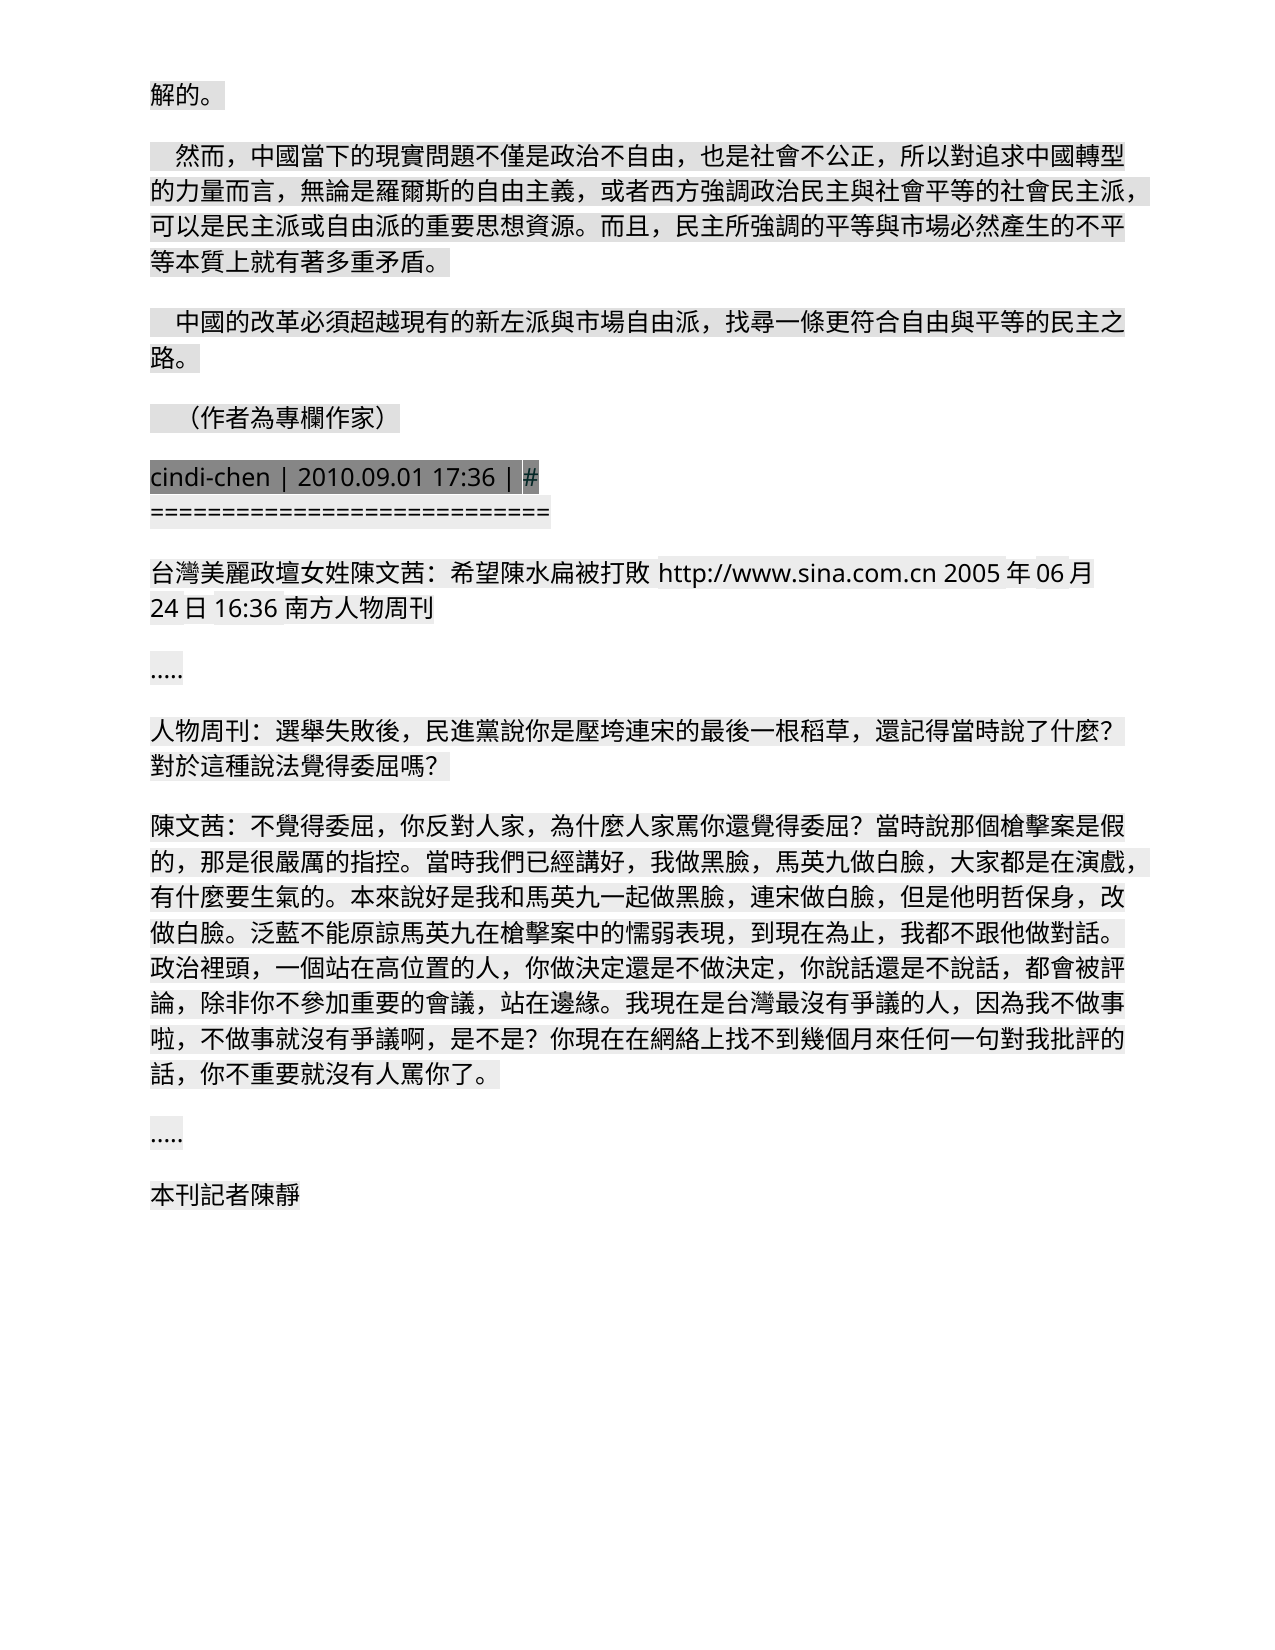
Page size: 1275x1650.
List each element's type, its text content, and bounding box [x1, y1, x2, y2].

text ============================ [150, 494, 1125, 529]
text 中國的改革必須超越現有的新左派與市場自由派，找尋一條更符合自由與平等的民主之路。 [150, 302, 1125, 373]
text 解的。 [150, 75, 1125, 110]
text ..... [150, 650, 1125, 685]
text 然而，中國當下的現實問題不僅是政治不自由，也是社會不公正，所以對追求中國轉型的力量而言，無論是羅爾斯的自由主義，或者西方強調政治民主與社會平等的社會民主派，可以是民主派或自由派的重要思想資源。而且，民主所強調的平等與市場必然產生的不平等本質上就有著多重矛盾。 [150, 135, 1125, 277]
text 本刊記者陳靜 [150, 1175, 1125, 1210]
text ..... [150, 1114, 1125, 1150]
text 台灣美麗政壇女姓陳文茜：希望陳水扁被打敗 http://www.sina.com.cn 2005年06月24日16:36 南方人物周刊 [150, 554, 1125, 625]
text 人物周刊：選舉失敗後，民進黨說你是壓垮連宋的最後一根稻草，還記得當時說了什麼？對於這種說法覺得委屈嗎？ [150, 710, 1125, 781]
text 陳文茜：不覺得委屈，你反對人家，為什麼人家罵你還覺得委屈？當時說那個槍擊案是假的，那是很嚴厲的指控。當時我們已經講好，我做黑臉，馬英九做白臉，大家都是在演戲，有什麼要生氣的。本來說好是我和馬英九一起做黑臉，連宋做白臉，但是他明哲保身，改做白臉。泛藍不能原諒馬英九在槍擊案中的懦弱表現，到現在為止，我都不跟他做對話。政治裡頭，一個站在高位置的人，你做決定還是不做決定，你說話還是不說話，都會被評論，除非你不參加重要的會議，站在邊緣。我現在是台灣最沒有爭議的人，因為我不做事啦，不做事就沒有爭議啊，是不是？你現在在網絡上找不到幾個月來任何一句對我批評的話，你不重要就沒有人罵你了。 [150, 806, 1125, 1089]
text （作者為專欄作家） [150, 398, 1125, 433]
text cindi-chen | 2010.09.01 17:36 | # [150, 458, 1125, 494]
